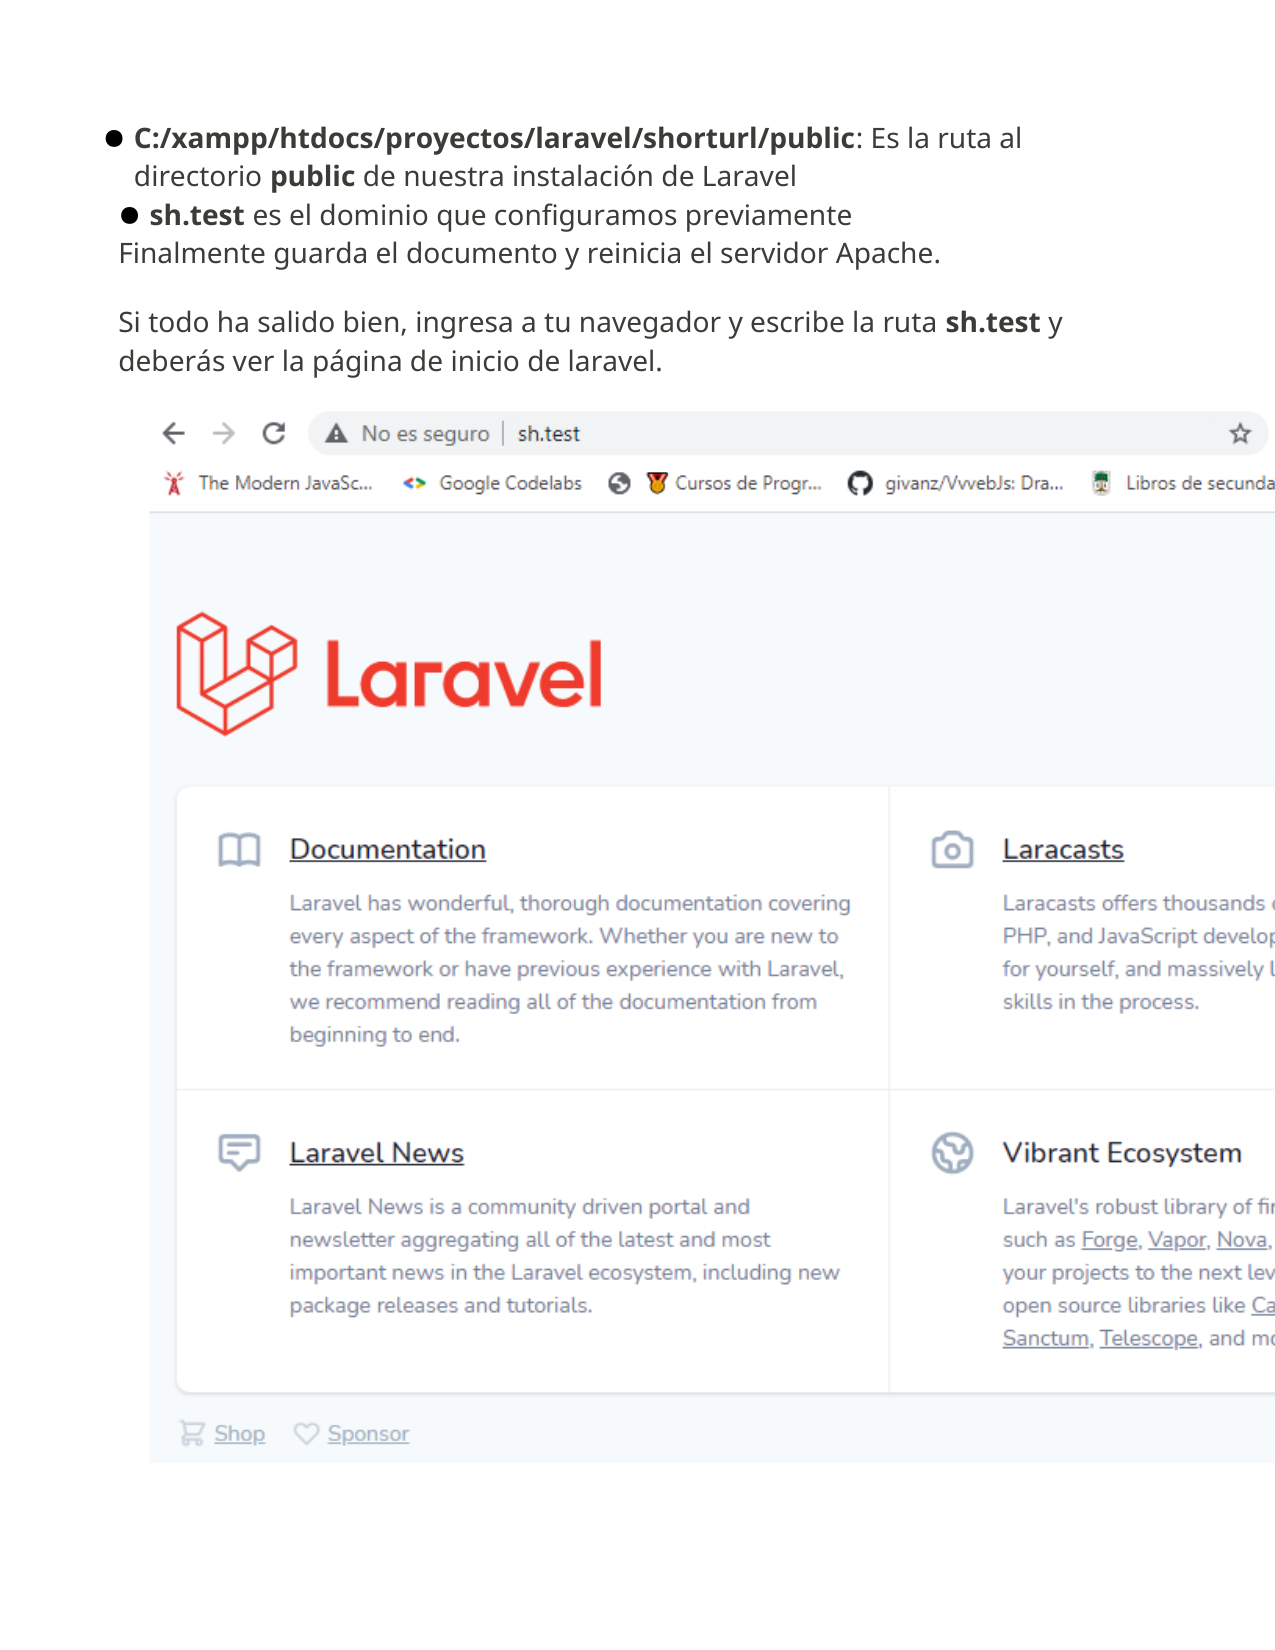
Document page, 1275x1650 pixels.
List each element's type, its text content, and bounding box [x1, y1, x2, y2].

list sh.test es el dominio que configuramos previamente [134, 195, 1157, 233]
text Si todo ha salido bien, ingresa a tu navegador y escribe la ruta sh.test y deberás ver la página de inicio de laravel. [118, 303, 1157, 379]
text Finalmente guarda el documento y reinicia el servidor Apache. [118, 233, 1157, 271]
list C:/xampp/htdocs/proyectos/laravel/shorturl/public: Es la ruta al directorio public de nuestra instalación de Laravel [118, 118, 1157, 195]
picture [149, 410, 1275, 1463]
